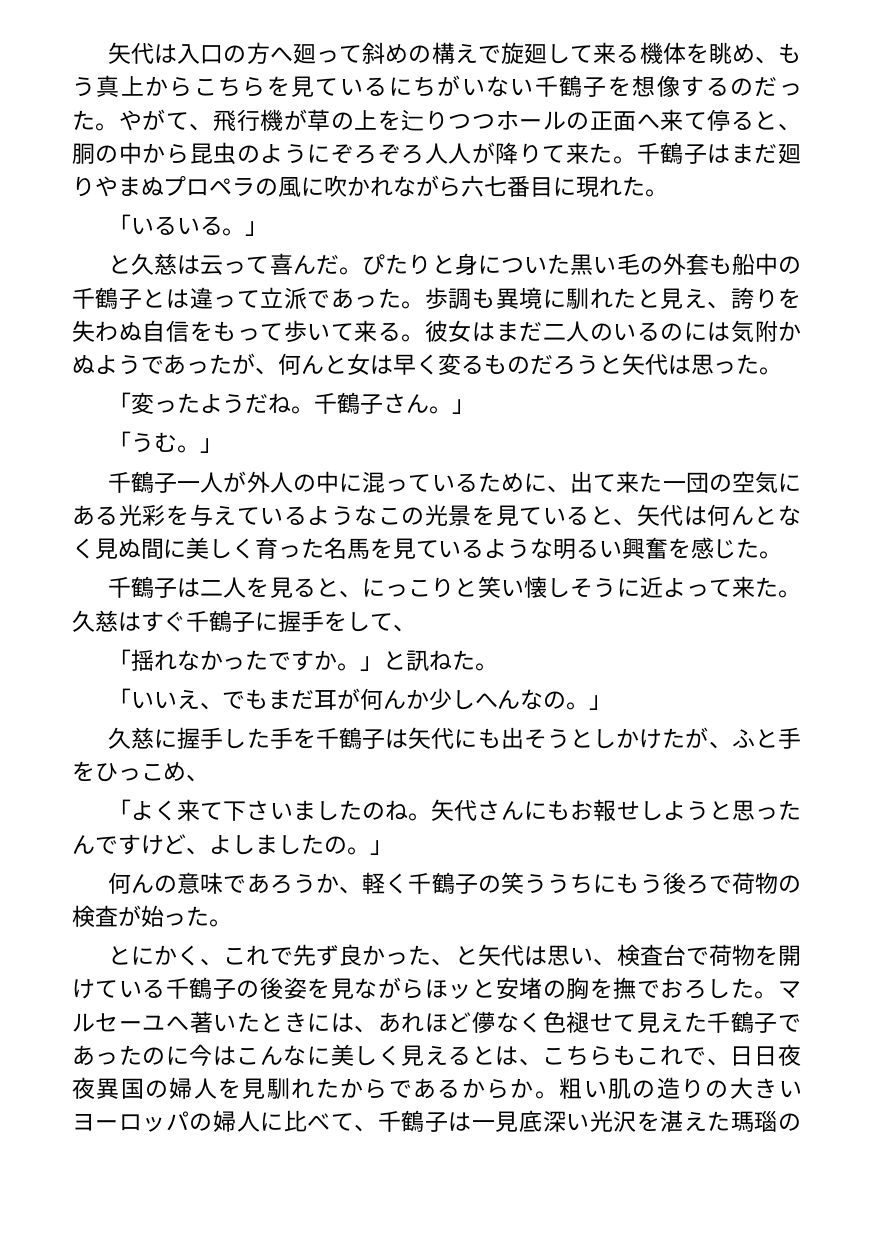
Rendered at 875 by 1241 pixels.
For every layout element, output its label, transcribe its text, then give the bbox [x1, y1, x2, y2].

text と久慈は云って喜んだ。ぴたりと身についた黒い毛の外套も船中の千鶴子とは違って立派であった。歩調も異境に馴れたと見え、誇りを失わぬ自信をもって歩いて来る。彼女はまだ二人のいるのには気附かぬようであったが、何んと女は早く変るものだろうと矢代は思った。 [72, 247, 802, 380]
text 千鶴子は二人を見ると、にっこりと笑い懐しそうに近よって来た。久慈はすぐ千鶴子に握手をして、 [72, 570, 802, 637]
text 矢代は入口の方へ廻って斜めの構えで旋廻して来る機体を眺め、もう真上からこちらを見ているにちがいない千鶴子を想像するのだった。やがて、飛行機が草の上を辷りつつホールの正面へ来て停ると、胴の中から昆虫のようにぞろぞろ人人が降りて来た。千鶴子はまだ廻りやまぬプロペラの風に吹かれながら六七番目に現れた。 [72, 36, 802, 202]
text 「よく来て下さいましたのね。矢代さんにもお報せしようと思ったんですけど、よしましたの。」 [72, 793, 802, 860]
text 千鶴子一人が外人の中に混っているために、出て来た一団の空気にある光彩を与えているようなこの光景を見ていると、矢代は何んとなく見ぬ間に美しく育った名馬を見ているような明るい興奮を感じた。 [72, 464, 802, 564]
text 「揺れなかったですか。」と訊ねた。 [72, 642, 802, 676]
text 「いいえ、でもまだ耳が何んか少しへんなの。」 [72, 682, 802, 715]
text とにかく、これで先ず良かった、と矢代は思い、検査台で荷物を開けている千鶴子の後姿を見ながらほッと安堵の胸を撫でおろした。マルセーユへ著いたときには、あれほど儚なく色褪せて見えた千鶴子であったのに今はこんなに美しく見えるとは、こちらもこれで、日日夜夜異国の婦人を見馴れたからであるからか。粗い肌の造りの大きいヨーロッパの婦人に比べて、千鶴子は一見底深い光沢を湛えた瑪瑙の [72, 938, 802, 1137]
text 「うむ。」 [72, 425, 802, 458]
text 久慈に握手した手を千鶴子は矢代にも出そうとしかけたが、ふと手をひっこめ、 [72, 721, 802, 787]
text 何んの意味であろうか、軽く千鶴子の笑ううちにもう後ろで荷物の検査が始った。 [72, 866, 802, 932]
text 「変ったようだね。千鶴子さん。」 [72, 386, 802, 419]
text 「いるいる。」 [72, 208, 802, 241]
